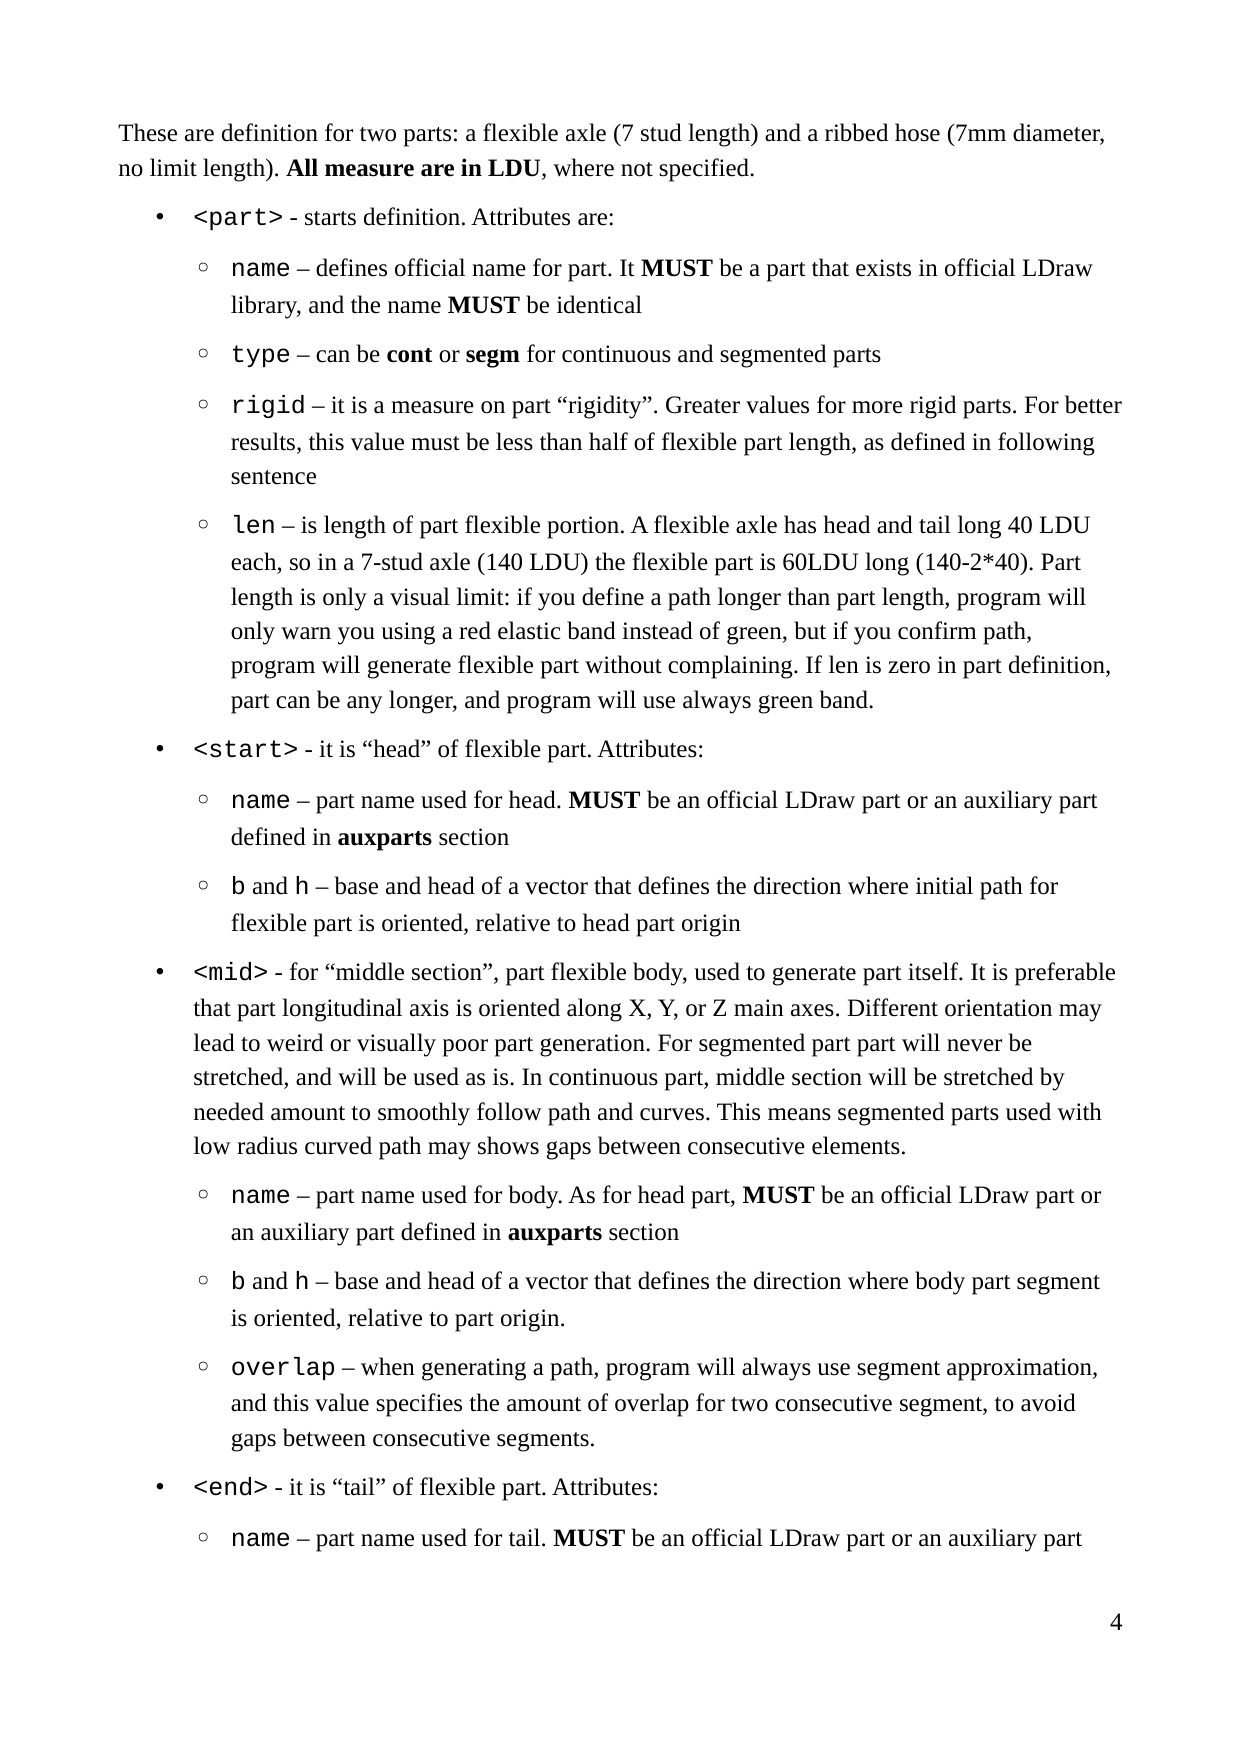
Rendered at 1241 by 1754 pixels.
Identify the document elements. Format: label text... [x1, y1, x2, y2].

list name – part name used for body. As for head part, MUST be an official LDraw part or an auxiliary part defined in auxparts section [193, 1180, 1122, 1246]
list len – is length of part flexible portion. A flexible axle has head and tail long 40 LDU each, so in a 7-stud axle (140 LDU) the flexible part is 60LDU long (140-2*40). Part length is only a visual limit: if you define a path longer than part length, program will only warn you using a red elastic band instead of green, but if you confirm path, program will generate flexible part without complaining. If len is zero in part definition, part can be any longer, and program will use always green band. [193, 511, 1122, 714]
list type – can be cont or segm for continuous and segmented parts [193, 339, 1122, 370]
list b and h – base and head of a vector that defines the direction where body part segment is oriented, relative to part origin. [193, 1266, 1122, 1331]
list overlap – when generating a path, program will always use segment approximation, and this value specifies the amount of overlap for two consecutive segment, to avoid gaps between consecutive segments. [193, 1352, 1122, 1451]
list <part> - starts definition. Attributes are: [156, 202, 1122, 232]
list <mid> - for “middle section”, part flexible body, used to generate part itself. It is preferable that part longitudinal axis is oriented along X, Y, or Z main axes. Different orientation may lead to weird or visually poor part generation. For segmented part part will never be stretched, and will be used as is. In continuous part, middle section will be stretched by needed amount to smoothly follow path and curves. This means segmented parts used with low radius curved path may shows gaps between consecutive elements. [156, 957, 1122, 1160]
text These are definition for two parts: a flexible axle (7 stud length) and a ribbed hose (7mm diameter, no limit length). All measure are in LDU, where not specified. [118, 118, 1122, 181]
list <start> - it is “head” of flexible part. Attributes: [156, 734, 1122, 765]
list name – defines official name for part. It MUST be a part that exists in official LDraw library, and the name MUST be identical [193, 253, 1122, 318]
list name – part name used for tail. MUST be an official LDraw part or an auxiliary part [193, 1523, 1122, 1554]
list rigid – it is a measure on part “rigidity”. Greater values for more rigid parts. For better results, this value must be less than half of flexible part length, as defined in following sentence [193, 390, 1122, 490]
list <end> - it is “tail” of flexible part. Attributes: [156, 1472, 1122, 1503]
list b and h – base and head of a vector that defines the direction where initial path for flexible part is oriented, relative to head part origin [193, 871, 1122, 937]
list name – part name used for head. MUST be an official LDraw part or an auxiliary part defined in auxparts section [193, 786, 1122, 851]
